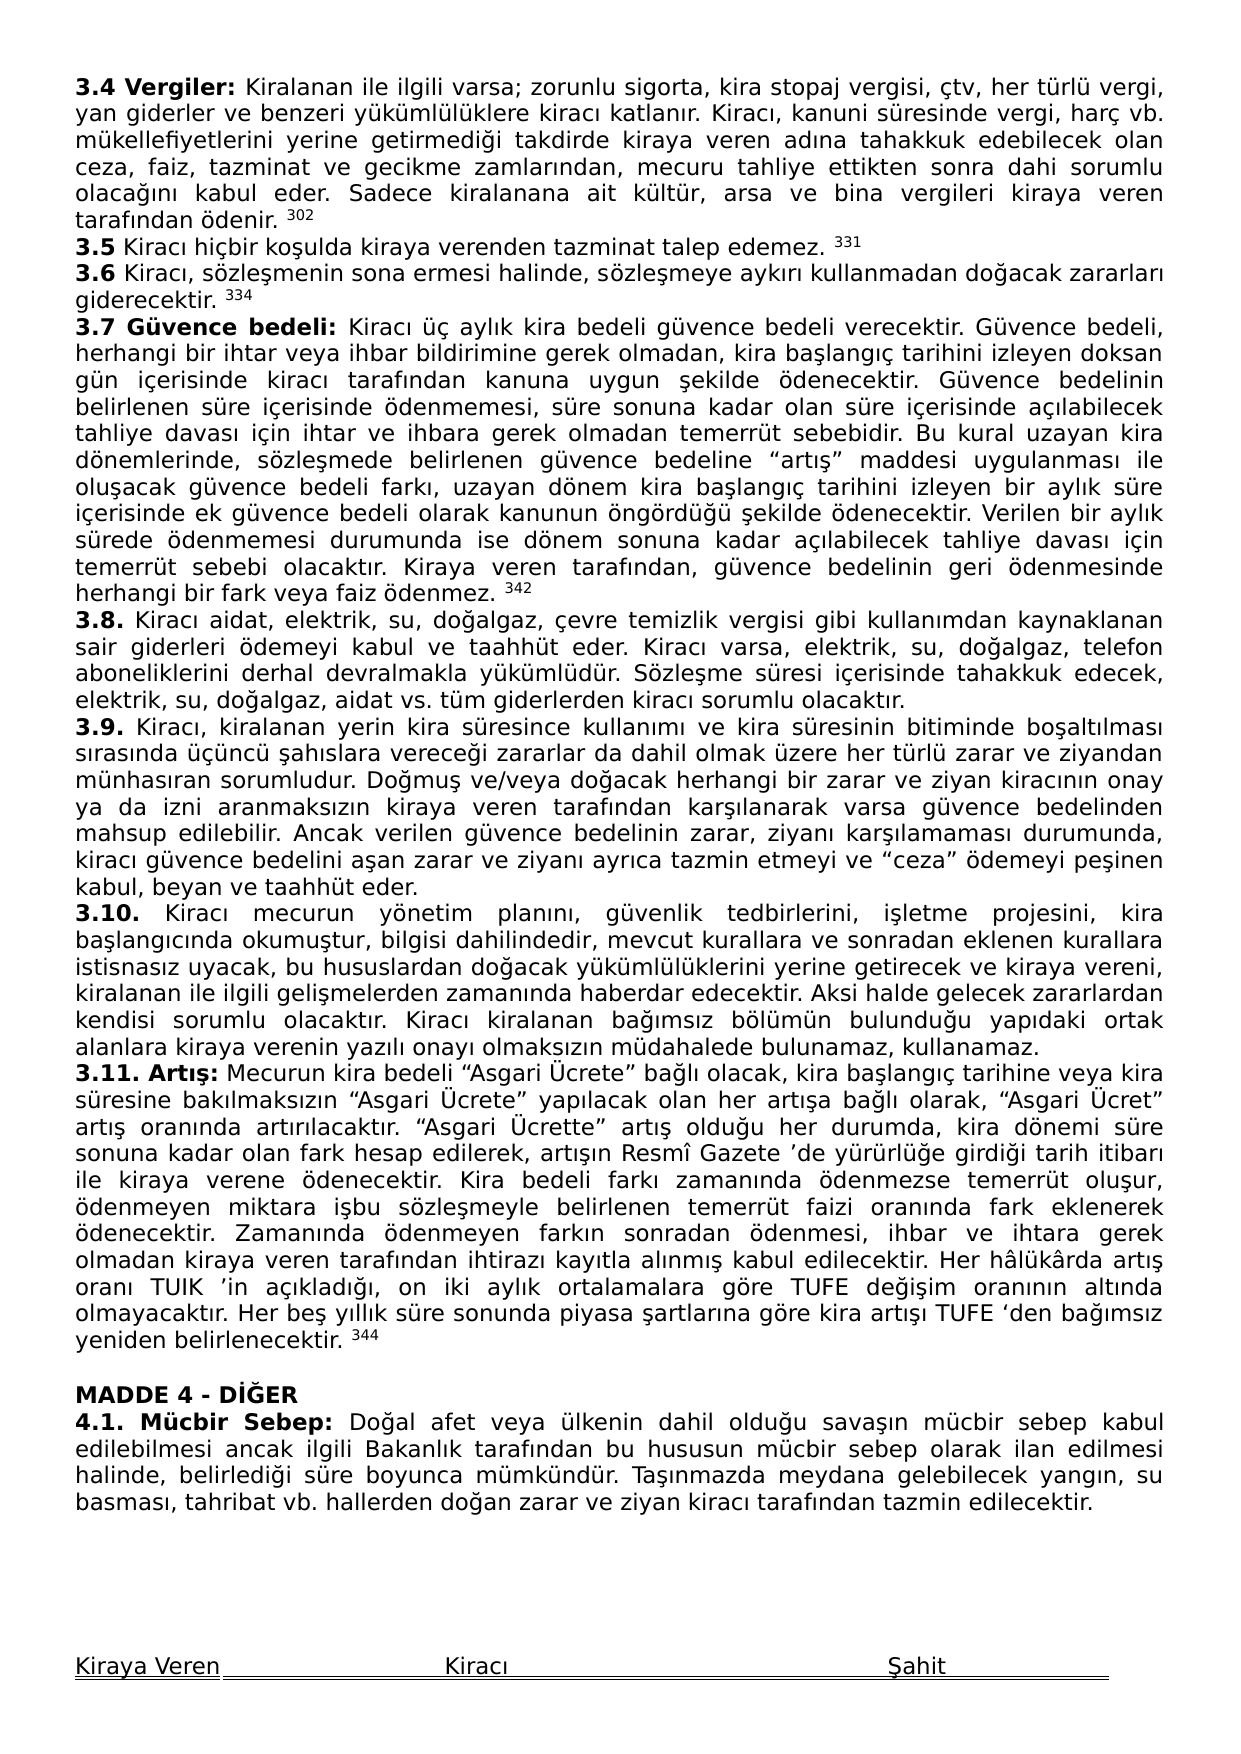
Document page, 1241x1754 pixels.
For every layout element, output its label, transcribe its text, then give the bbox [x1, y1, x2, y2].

text 4.1. Mücbir Sebep: Doğal afet veya ülkenin dahil olduğu savaşın mücbir sebep kabul edilebilmesi ancak ilgili Bakanlık tarafından bu hususun mücbir sebep olarak ilan edilmesi halinde, belirlediği süre boyunca mümkündür. Taşınmazda meydana gelebilecek yangın, su basması, tahribat vb. hallerden doğan zarar ve ziyan kiracı tarafından tazmin edilecektir. [75, 1409, 1165, 1516]
text 3.6 Kiracı, sözleşmenin sona ermesi halinde, sözleşmeye aykırı kullanmadan doğacak zararları giderecektir. 334 [75, 260, 1165, 314]
text 3.9. Kiracı, kiralanan yerin kira süresince kullanımı ve kira süresinin bitiminde boşaltılması sırasında üçüncü şahıslara vereceği zararlar da dahil olmak üzere her türlü zarar ve ziyandan münhasıran sorumludur. Doğmuş ve/veya doğacak herhangi bir zarar ve ziyan kiracının onay ya da izni aranmaksızın kiraya veren tarafından karşılanarak varsa güvence bedelinden mahsup edilebilir. Ancak verilen güvence bedelinin zarar, ziyanı karşılamaması durumunda, kiracı güvence bedelini aşan zarar ve ziyanı ayrıca tazmin etmeyi ve “ceza” ödemeyi peşinen kabul, beyan ve taahhüt eder. [75, 714, 1165, 900]
text 3.11. Artış: Mecurun kira bedeli “Asgari Ücrete” bağlı olacak, kira başlangıç tarihine veya kira süresine bakılmaksızın “Asgari Ücrete” yapılacak olan her artışa bağlı olarak, “Asgari Ücret” artış oranında artırılacaktır. “Asgari Ücrette” artış olduğu her durumda, kira dönemi süre sonuna kadar olan fark hesap edilerek, artışın Resmî Gazete ’de yürürlüğe girdiği tarih itibarı ile kiraya verene ödenecektir. Kira bedeli farkı zamanında ödenmezse temerrüt oluşur, ödenmeyen miktara işbu sözleşmeyle belirlenen temerrüt faizi oranında fark eklenerek ödenecektir. Zamanında ödenmeyen farkın sonradan ödenmesi, ihbar ve ihtara gerek olmadan kiraya veren tarafından ihtirazı kayıtla alınmış kabul edilecektir. Her hâlükârda artış oranı TUIK ’in açıkladığı, on iki aylık ortalamalara göre TUFE değişim oranının altında olmayacaktır. Her beş yıllık süre sonunda piyasa şartlarına göre kira artışı TUFE ‘den bağımsız yeniden belirlenecektir. 344 [75, 1060, 1165, 1354]
text MADDE 4 - DİĞER [75, 1382, 1165, 1409]
text 3.7 Güvence bedeli: Kiracı üç aylık kira bedeli güvence bedeli verecektir. Güvence bedeli, herhangi bir ihtar veya ihbar bildirimine gerek olmadan, kira başlangıç tarihini izleyen doksan gün içerisinde kiracı tarafından kanuna uygun şekilde ödenecektir. Güvence bedelinin belirlenen süre içerisinde ödenmemesi, süre sonuna kadar olan süre içerisinde açılabilecek tahliye davası için ihtar ve ihbara gerek olmadan temerrüt sebebidir. Bu kural uzayan kira dönemlerinde, sözleşmede belirlenen güvence bedeline “artış” maddesi uygulanması ile oluşacak güvence bedeli farkı, uzayan dönem kira başlangıç tarihini izleyen bir aylık süre içerisinde ek güvence bedeli olarak kanunun öngördüğü şekilde ödenecektir. Verilen bir aylık sürede ödenmemesi durumunda ise dönem sonuna kadar açılabilecek tahliye davası için temerrüt sebebi olacaktır. Kiraya veren tarafından, güvence bedelinin geri ödenmesinde herhangi bir fark veya faiz ödenmez. 342 [75, 314, 1165, 607]
text 3.10. Kiracı mecurun yönetim planını, güvenlik tedbirlerini, işletme projesini, kira başlangıcında okumuştur, bilgisi dahilindedir, mevcut kurallara ve sonradan eklenen kurallara istisnasız uyacak, bu hususlardan doğacak yükümlülüklerini yerine getirecek ve kiraya vereni, kiralanan ile ilgili gelişmelerden zamanında haberdar edecektir. Aksi halde gelecek zararlardan kendisi sorumlu olacaktır. Kiracı kiralanan bağımsız bölümün bulunduğu yapıdaki ortak alanlara kiraya verenin yazılı onayı olmaksızın müdahalede bulunamaz, kullanamaz. [75, 900, 1165, 1060]
text 3.4 Vergiler: Kiralanan ile ilgili varsa; zorunlu sigorta, kira stopaj vergisi, çtv, her türlü vergi, yan giderler ve benzeri yükümlülüklere kiracı katlanır. Kiracı, kanuni süresinde vergi, harç vb. mükellefiyetlerini yerine getirmediği takdirde kiraya veren adına tahakkuk edebilecek olan ceza, faiz, tazminat ve gecikme zamlarından, mecuru tahliye ettikten sonra dahi sorumlu olacağını kabul eder. Sadece kiralanana ait kültür, arsa ve bina vergileri kiraya veren tarafından ödenir. 302 [75, 74, 1165, 234]
text 3.5 Kiracı hiçbir koşulda kiraya verenden tazminat talep edemez. 331 [75, 234, 1165, 260]
text 3.8. Kiracı aidat, elektrik, su, doğalgaz, çevre temizlik vergisi gibi kullanımdan kaynaklanan sair giderleri ödemeyi kabul ve taahhüt eder. Kiracı varsa, elektrik, su, doğalgaz, telefon aboneliklerini derhal devralmakla yükümlüdür. Sözleşme süresi içerisinde tahakkuk edecek, elektrik, su, doğalgaz, aidat vs. tüm giderlerden kiracı sorumlu olacaktır. [75, 607, 1165, 714]
